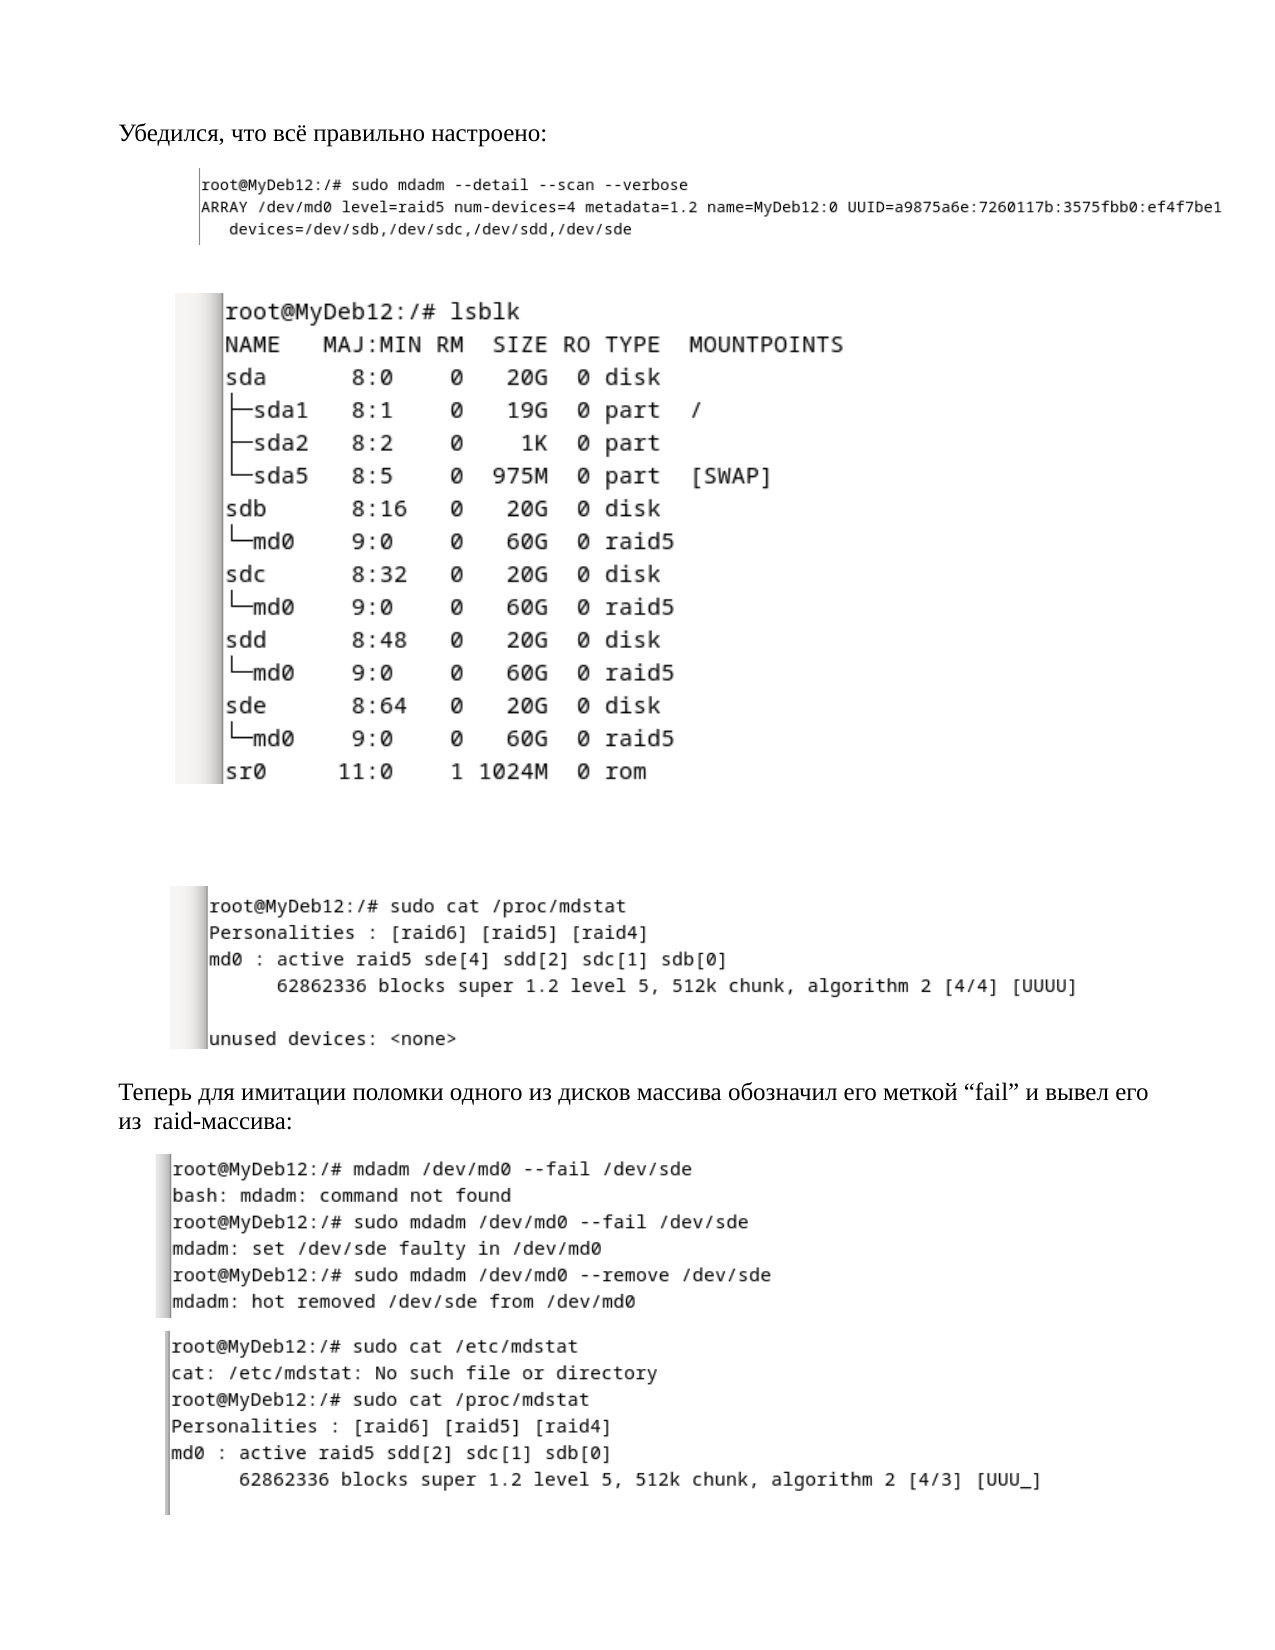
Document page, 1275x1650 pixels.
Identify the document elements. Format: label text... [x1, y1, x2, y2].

picture [175, 293, 932, 784]
text Убедился, что всё правильно настроено: [118, 118, 1157, 147]
picture [169, 886, 1209, 1049]
picture [165, 1331, 1204, 1515]
picture [155, 1154, 1195, 1318]
picture [198, 168, 1238, 245]
text Теперь для имитации поломки одного из дисков массива обозначил его меткой “fail” и вывел его из raid-массива: [118, 1077, 1157, 1135]
